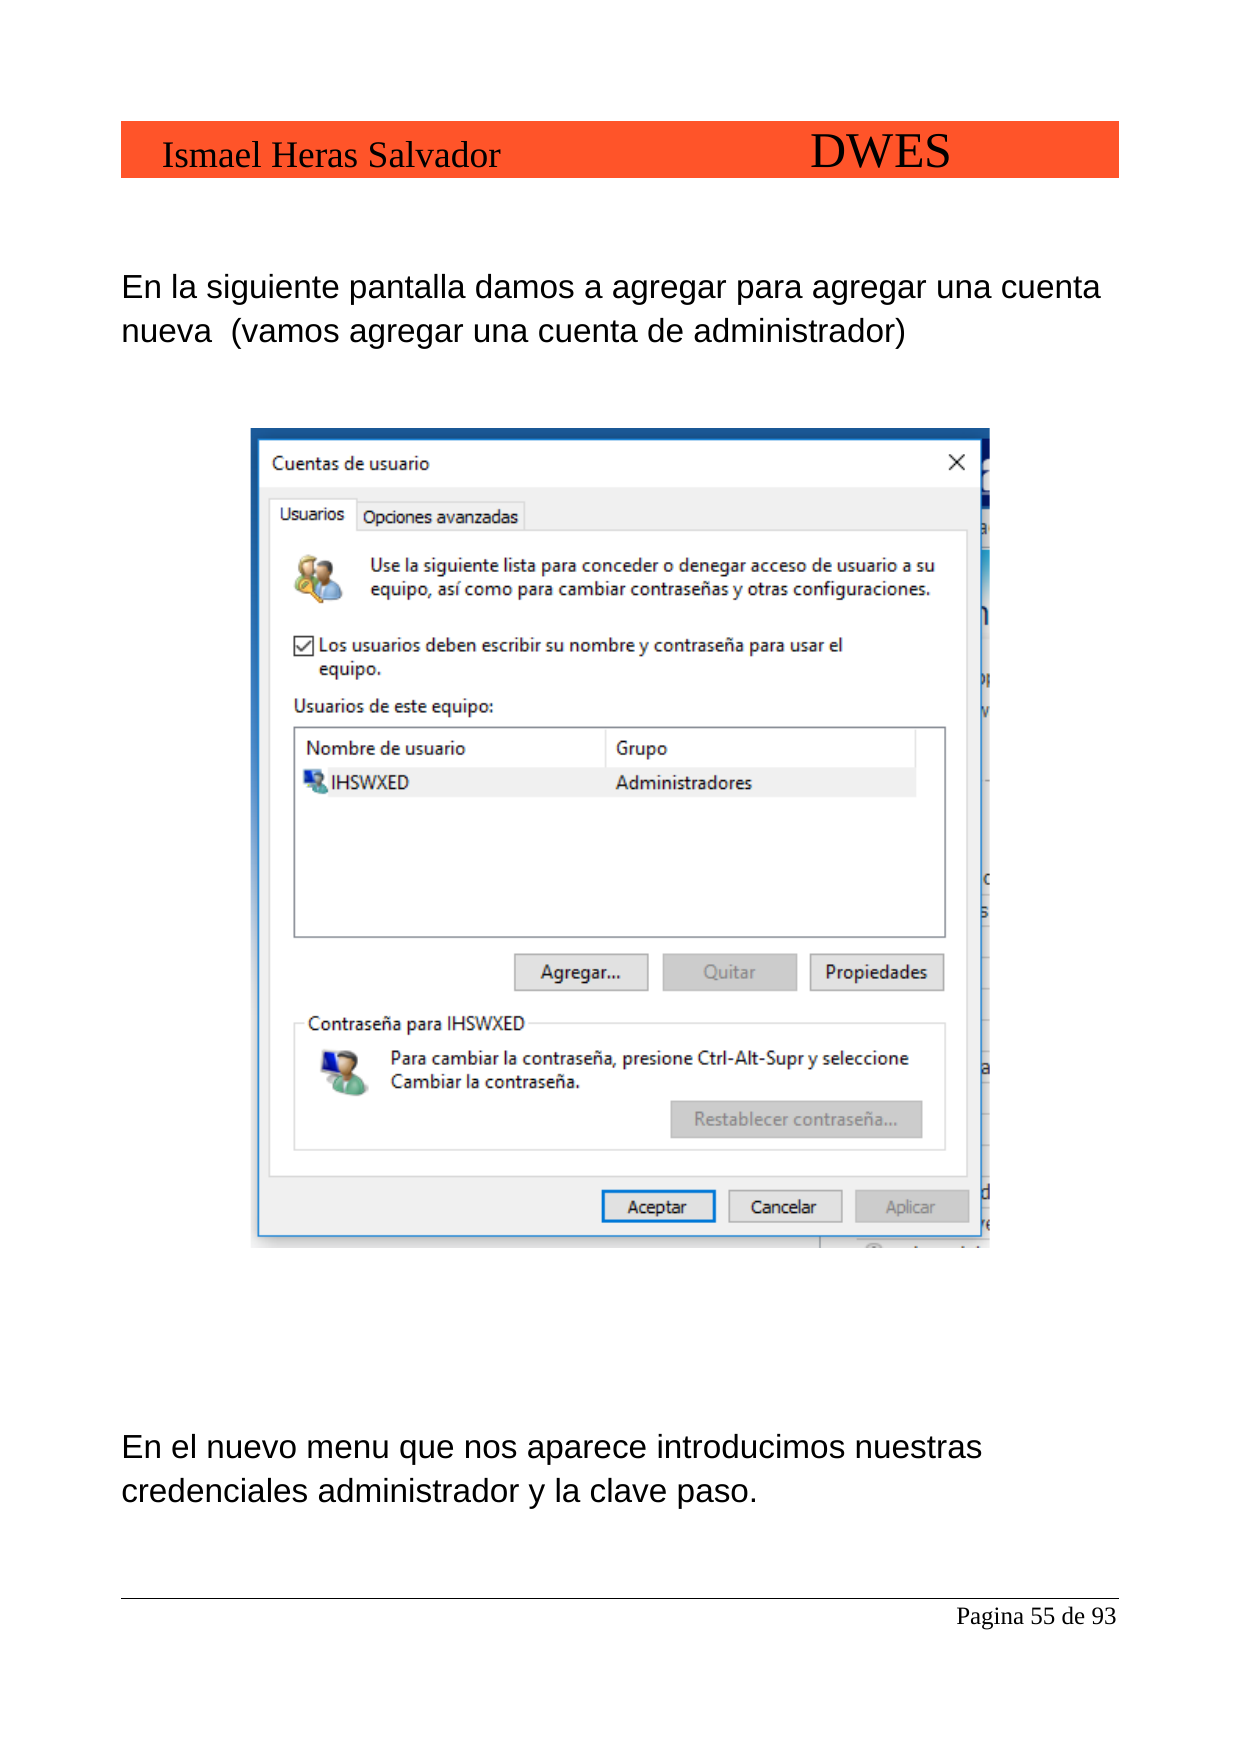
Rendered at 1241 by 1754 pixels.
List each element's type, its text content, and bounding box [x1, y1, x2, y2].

picture [250, 428, 990, 1248]
text En la siguiente pantalla damos a agregar para agregar una cuenta nueva (vamos agregar una cuenta de administrador) [121, 267, 1119, 349]
text En el nuevo menu que nos aparece introducimos nuestras credenciales administrador y la clave paso. [121, 1427, 1119, 1510]
